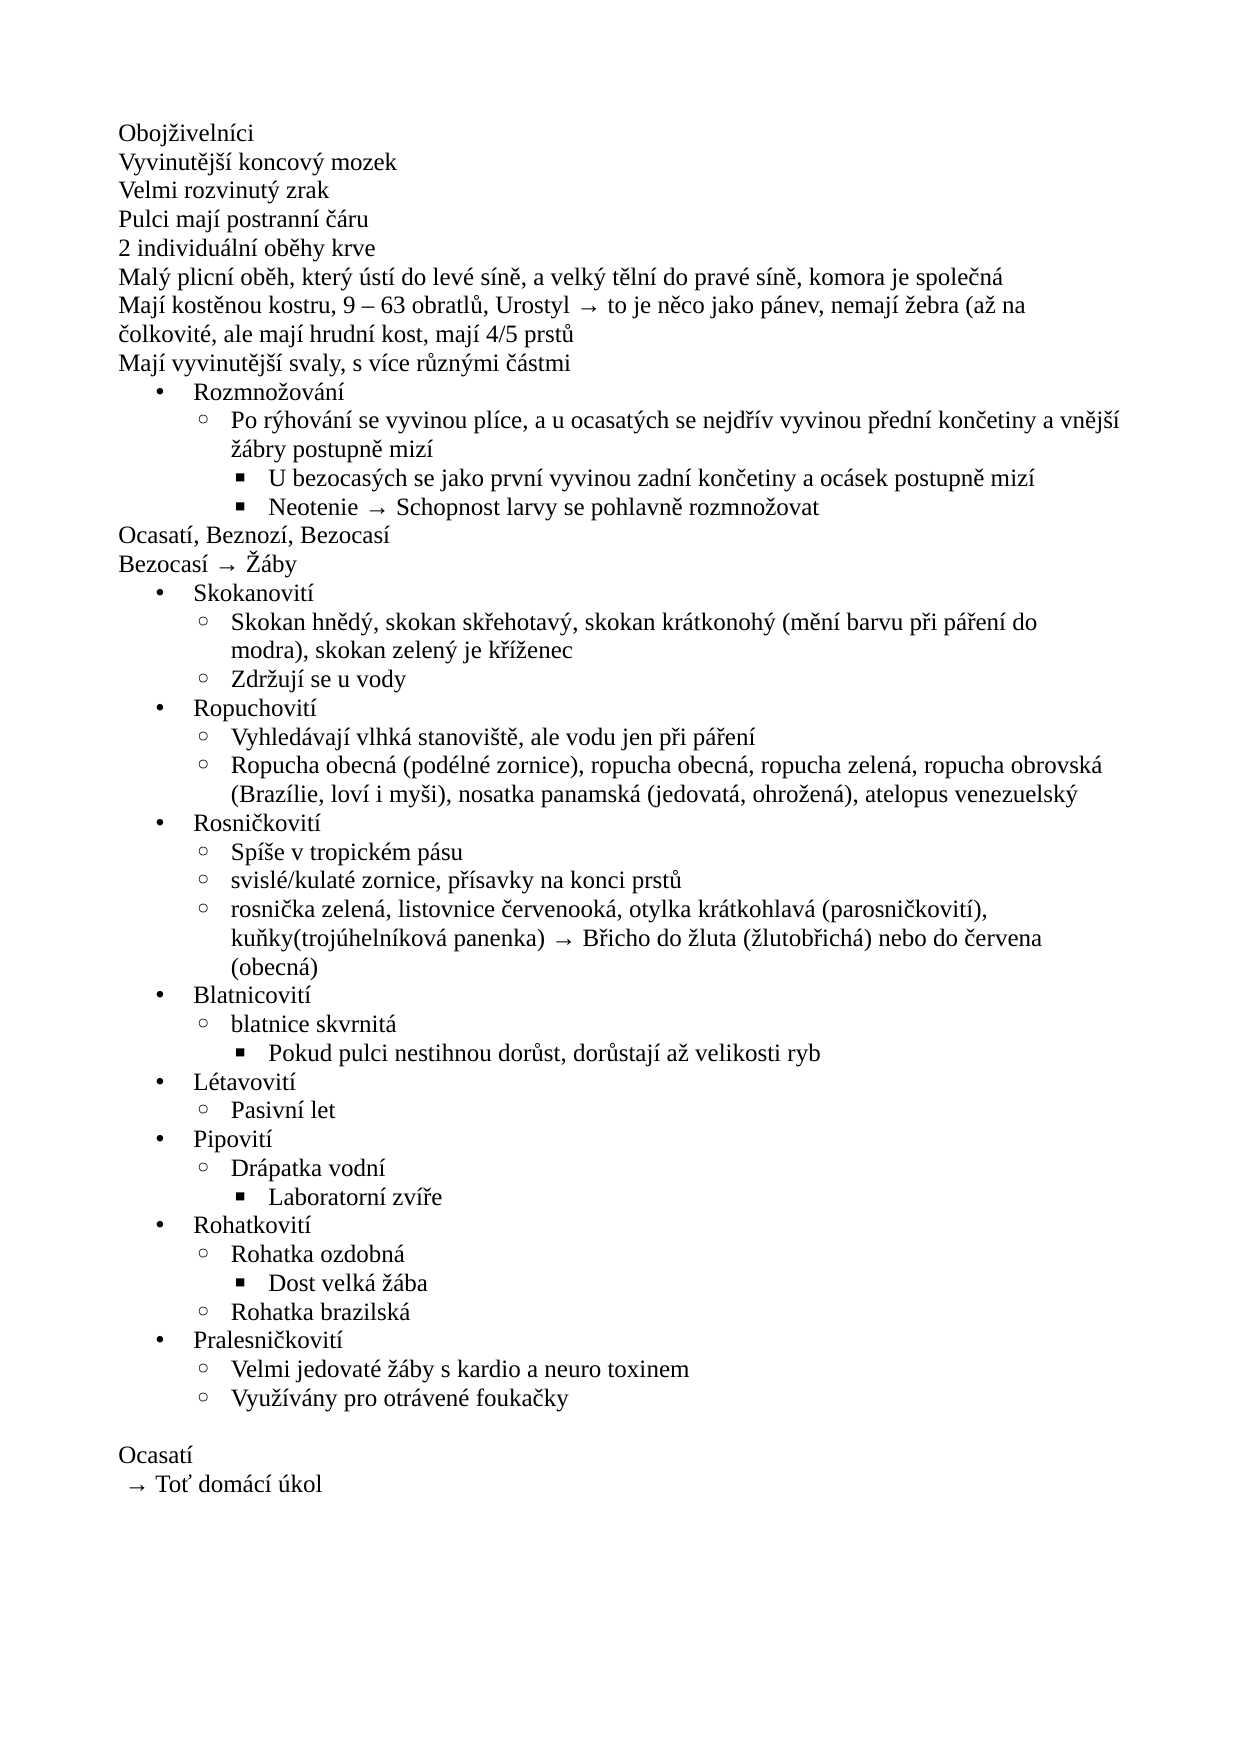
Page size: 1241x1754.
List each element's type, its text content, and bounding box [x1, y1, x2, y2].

list U bezocasých se jako první vyvinou zadní končetiny a ocásek postupně mizí [231, 463, 1122, 492]
list Rohatkovití [156, 1211, 1122, 1239]
text → Toť domácí úkol [118, 1469, 1122, 1498]
list rosnička zelená, listovnice červenooká, otylka krátkohlavá (parosničkovití), kuňky(trojúhelníková panenka) → Břicho do žluta (žlutobřichá) nebo do červena (obecná) [193, 894, 1122, 981]
list Rohatka brazilská [193, 1297, 1122, 1326]
text Vyvinutější koncový mozek [118, 147, 1122, 176]
list Pasivní let [193, 1096, 1122, 1124]
list Pralesničkovití [156, 1326, 1122, 1354]
list Zdržují se u vody [193, 664, 1122, 693]
list Pokud pulci nestihnou dorůst, dorůstají až velikosti ryb [231, 1038, 1122, 1067]
text 2 individuální oběhy krve [118, 233, 1122, 262]
list Ropuchovití [156, 693, 1122, 722]
text Malý plicní oběh, který ústí do levé síně, a velký tělní do pravé síně, komora je společná [118, 262, 1122, 291]
list Rosničkovití [156, 808, 1122, 837]
list Dost velká žába [231, 1268, 1122, 1297]
text Mají vyvinutější svaly, s více různými částmi [118, 348, 1122, 377]
list Rozmnožování [156, 377, 1122, 406]
text Obojživelníci [118, 118, 1122, 147]
text Pulci mají postranní čáru [118, 204, 1122, 233]
list Po rýhování se vyvinou plíce, a u ocasatých se nejdřív vyvinou přední končetiny a vnější žábry postupně mizí [193, 406, 1122, 463]
list Pipovití [156, 1124, 1122, 1153]
text Ocasatí, Beznozí, Bezocasí [118, 521, 1122, 549]
list blatnice skvrnitá [193, 1009, 1122, 1038]
text Bezocasí → Žáby [118, 549, 1122, 578]
list Spíše v tropickém pásu [193, 837, 1122, 866]
list Laboratorní zvíře [231, 1182, 1122, 1211]
list Skokanovití [156, 578, 1122, 607]
list Rohatka ozdobná [193, 1239, 1122, 1268]
text Mají kostěnou kostru, 9 – 63 obratlů, Urostyl → to je něco jako pánev, nemají žebra (až na čolkovité, ale mají hrudní kost, mají 4/5 prstů [118, 291, 1122, 348]
list Drápatka vodní [193, 1153, 1122, 1182]
list Neotenie → Schopnost larvy se pohlavně rozmnožovat [231, 492, 1122, 521]
list Blatnicovití [156, 981, 1122, 1009]
list Ropucha obecná (podélné zornice), ropucha obecná, ropucha zelená, ropucha obrovská (Brazílie, loví i myši), nosatka panamská (jedovatá, ohrožená), atelopus venezuelský [193, 751, 1122, 808]
list Využívány pro otrávené foukačky [193, 1383, 1122, 1412]
list svislé/kulaté zornice, přísavky na konci prstů [193, 866, 1122, 894]
text Ocasatí [118, 1441, 1122, 1469]
list Vyhledávají vlhká stanoviště, ale vodu jen při páření [193, 722, 1122, 751]
text Velmi rozvinutý zrak [118, 176, 1122, 204]
list Velmi jedovaté žáby s kardio a neuro toxinem [193, 1354, 1122, 1383]
list Létavovití [156, 1067, 1122, 1096]
list Skokan hnědý, skokan skřehotavý, skokan krátkonohý (mění barvu při páření do modra), skokan zelený je kříženec [193, 607, 1122, 664]
